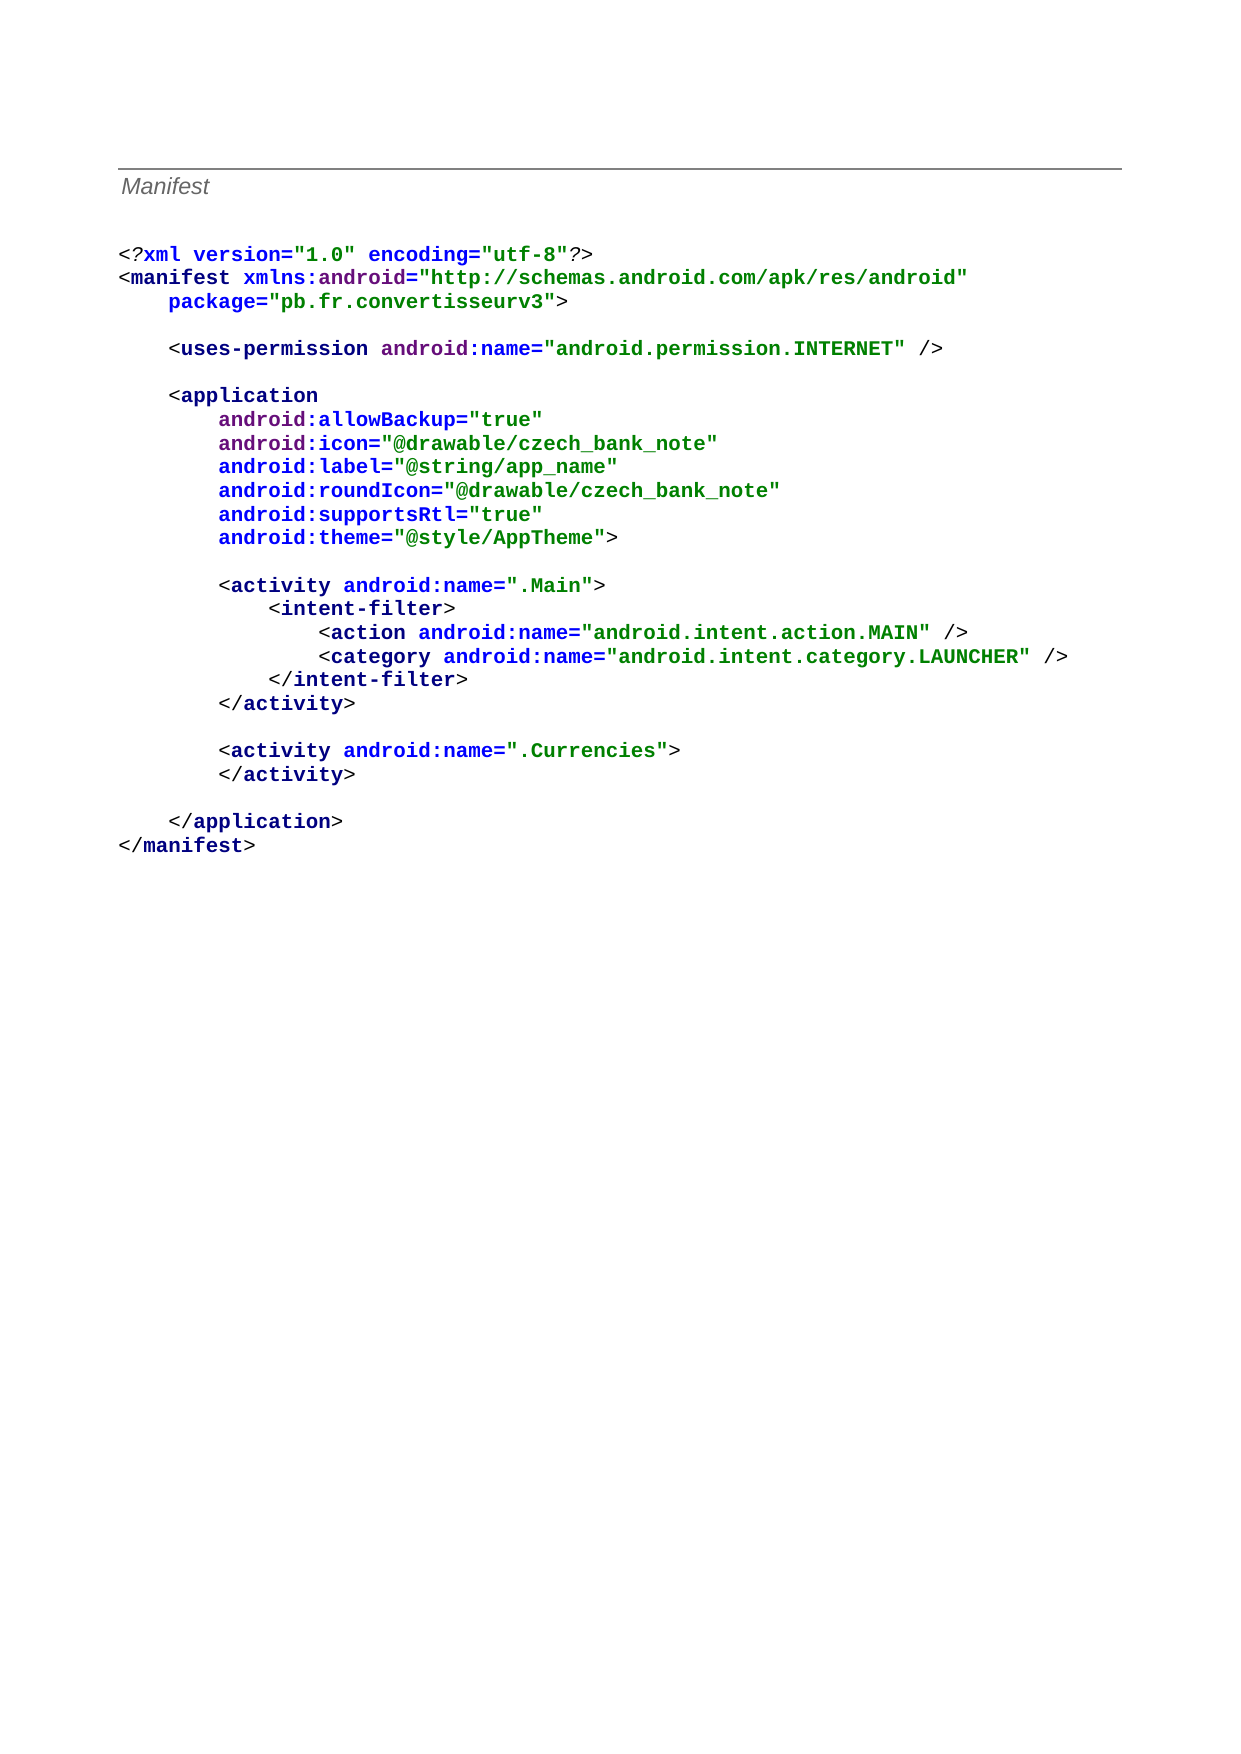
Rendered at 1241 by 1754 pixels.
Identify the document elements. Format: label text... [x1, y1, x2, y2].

text </activity> [118, 764, 1122, 787]
text android:roundIcon="@drawable/czech_bank_note" [118, 480, 1122, 504]
text package="pb.fr.convertisseurv3"> [118, 291, 1122, 314]
text <activity android:name=".Main"> [118, 575, 1122, 598]
text <activity android:name=".Currencies"> [118, 740, 1122, 764]
text </activity> [118, 693, 1122, 717]
text <application [118, 386, 1122, 409]
text </intent-filter> [118, 669, 1122, 693]
text <uses-permission android:name="android.permission.INTERNET" /> [118, 338, 1122, 362]
text android:supportsRtl="true" [118, 504, 1122, 527]
text android:allowBackup="true" [118, 409, 1122, 433]
subtitle Manifest [118, 170, 1122, 202]
text android:icon="@drawable/czech_bank_note" [118, 433, 1122, 456]
text </manifest> [118, 835, 1122, 858]
text android:theme="@style/AppTheme"> [118, 527, 1122, 551]
text <action android:name="android.intent.action.MAIN" /> [118, 622, 1122, 646]
text <category android:name="android.intent.category.LAUNCHER" /> [118, 646, 1122, 669]
text <manifest xmlns:android="http://schemas.android.com/apk/res/android" [118, 267, 1122, 291]
text android:label="@string/app_name" [118, 456, 1122, 480]
text <intent-filter> [118, 598, 1122, 622]
text </application> [118, 811, 1122, 835]
text <?xml version="1.0" encoding="utf-8"?> [118, 244, 1122, 267]
